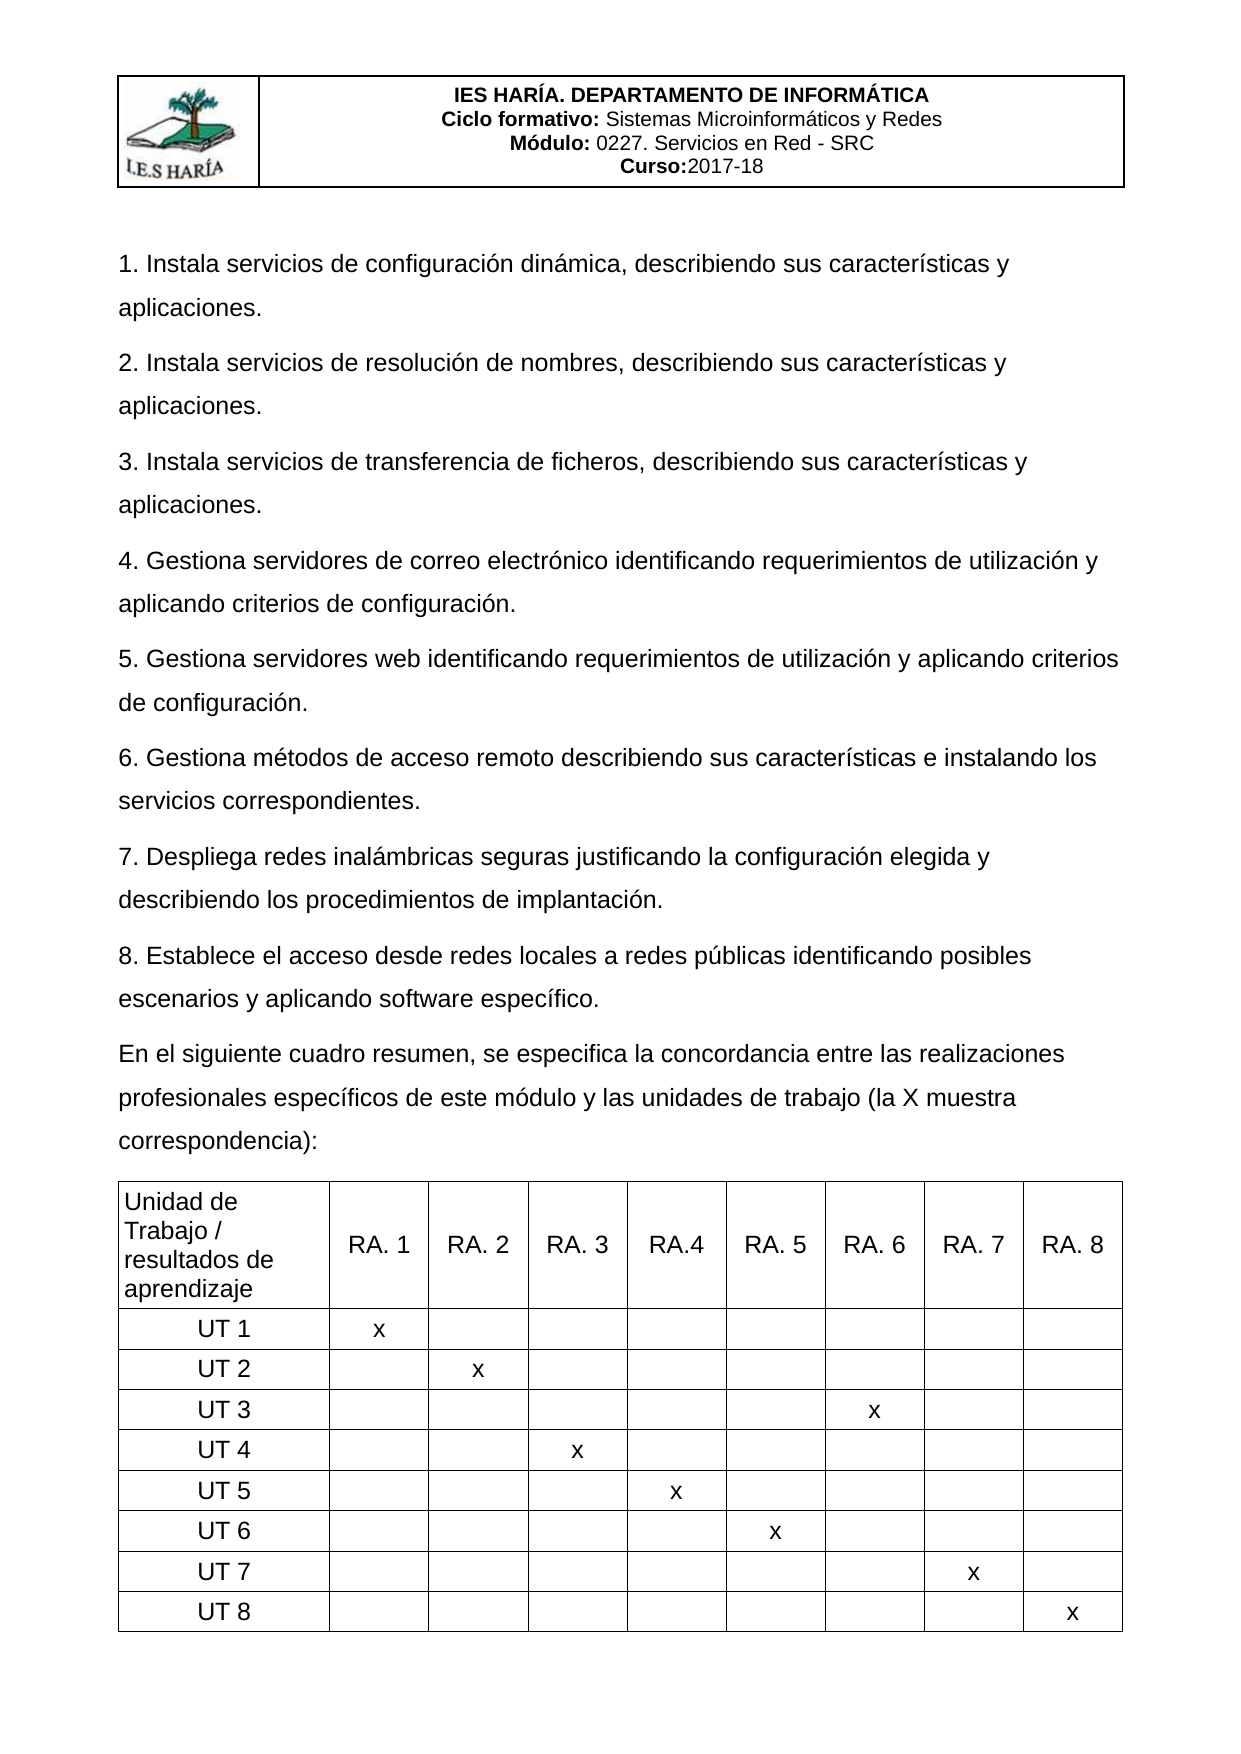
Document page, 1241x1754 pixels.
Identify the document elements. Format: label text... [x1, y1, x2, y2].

table_header RA. 1 [330, 1182, 428, 1308]
table_cell [429, 1552, 528, 1591]
table_cell [429, 1309, 528, 1348]
table_cell [727, 1471, 825, 1510]
table_cell [529, 1350, 627, 1389]
table_cell x [1024, 1592, 1122, 1631]
table_header RA.4 [628, 1182, 726, 1308]
table_cell [826, 1511, 924, 1551]
table_cell [429, 1430, 528, 1470]
table_cell [925, 1430, 1023, 1470]
table_cell [628, 1592, 726, 1631]
table_cell UT 1 [119, 1309, 329, 1348]
table_cell [826, 1350, 924, 1389]
table_cell [826, 1309, 924, 1348]
table_cell [727, 1592, 825, 1631]
table_cell [628, 1309, 726, 1348]
table_cell [1024, 1309, 1122, 1348]
table_cell UT 2 [119, 1350, 329, 1389]
table_cell [1024, 1552, 1122, 1591]
table_header RA. 8 [1024, 1182, 1122, 1308]
table_cell [330, 1350, 428, 1389]
table_cell x [826, 1390, 924, 1429]
table_cell [826, 1552, 924, 1591]
table_cell UT 6 [119, 1511, 329, 1551]
table_cell UT 3 [119, 1390, 329, 1429]
table_cell [628, 1350, 726, 1389]
table_cell [925, 1471, 1023, 1510]
table_cell [628, 1511, 726, 1551]
text 3. Instala servicios de transferencia de ficheros, describiendo sus características y aplicaciones. [118, 447, 1122, 519]
table_cell [1024, 1471, 1122, 1510]
table_cell [529, 1511, 627, 1551]
table_cell [529, 1471, 627, 1510]
table_cell x [628, 1471, 726, 1510]
table_cell [1024, 1430, 1122, 1470]
table_cell [429, 1390, 528, 1429]
table_cell [330, 1511, 428, 1551]
table_cell [330, 1430, 428, 1470]
table_cell x [529, 1430, 627, 1470]
text 4. Gestiona servidores de correo electrónico identificando requerimientos de utilización y aplicando criterios de configuración. [118, 546, 1122, 618]
table_cell [628, 1552, 726, 1591]
table_cell [330, 1471, 428, 1510]
table_cell [727, 1552, 825, 1591]
table_cell [529, 1592, 627, 1631]
text 5. Gestiona servidores web identificando requerimientos de utilización y aplicando criterios de configuración. [118, 644, 1122, 716]
table_cell [529, 1552, 627, 1591]
table_cell UT 7 [119, 1552, 329, 1591]
table_header RA. 7 [925, 1182, 1023, 1308]
picture [123, 82, 241, 180]
text 2. Instala servicios de resolución de nombres, describiendo sus características y aplicaciones. [118, 348, 1122, 420]
text 1. Instala servicios de configuración dinámica, describiendo sus características y aplicaciones. [118, 249, 1122, 321]
table_cell [727, 1309, 825, 1348]
table_cell [628, 1390, 726, 1429]
table_cell x [330, 1309, 428, 1348]
table_header RA. 6 [826, 1182, 924, 1308]
table_cell [925, 1309, 1023, 1348]
table_cell [330, 1390, 428, 1429]
table_cell x [925, 1552, 1023, 1591]
table_cell [727, 1430, 825, 1470]
table_cell [628, 1430, 726, 1470]
table_cell [330, 1552, 428, 1591]
table_cell x [727, 1511, 825, 1551]
table_cell x [429, 1350, 528, 1389]
table_cell [826, 1471, 924, 1510]
table_cell [826, 1592, 924, 1631]
table_cell [429, 1511, 528, 1551]
table_cell [925, 1511, 1023, 1551]
table_cell [727, 1350, 825, 1389]
table_cell [826, 1430, 924, 1470]
table_header RA. 2 [429, 1182, 528, 1308]
text 8. Establece el acceso desde redes locales a redes públicas identificando posibles escenarios y aplicando software específico. [118, 941, 1122, 1013]
table_cell UT 4 [119, 1430, 329, 1470]
table_cell [429, 1471, 528, 1510]
table_cell [330, 1592, 428, 1631]
table_cell UT 5 [119, 1471, 329, 1510]
table_cell [727, 1390, 825, 1429]
table_cell [1024, 1350, 1122, 1389]
table_cell [429, 1592, 528, 1631]
text En el siguiente cuadro resumen, se especifica la concordancia entre las realizaciones profesionales específicos de este módulo y las unidades de trabajo (la X muestra correspondencia): [118, 1039, 1122, 1154]
text 7. Despliega redes inalámbricas seguras justificando la configuración elegida y describiendo los procedimientos de implantación. [118, 842, 1122, 914]
table_cell [529, 1390, 627, 1429]
table_cell [1024, 1511, 1122, 1551]
table_header RA. 5 [727, 1182, 825, 1308]
table_cell [925, 1350, 1023, 1389]
table_cell [925, 1592, 1023, 1631]
table_header RA. 3 [529, 1182, 627, 1308]
text 6. Gestiona métodos de acceso remoto describiendo sus características e instalando los servicios correspondientes. [118, 743, 1122, 815]
table_cell [1024, 1390, 1122, 1429]
table_header Unidad de Trabajo / resultados de aprendizaje [119, 1182, 329, 1308]
table_cell [529, 1309, 627, 1348]
table_cell UT 8 [119, 1592, 329, 1631]
table_cell [925, 1390, 1023, 1429]
